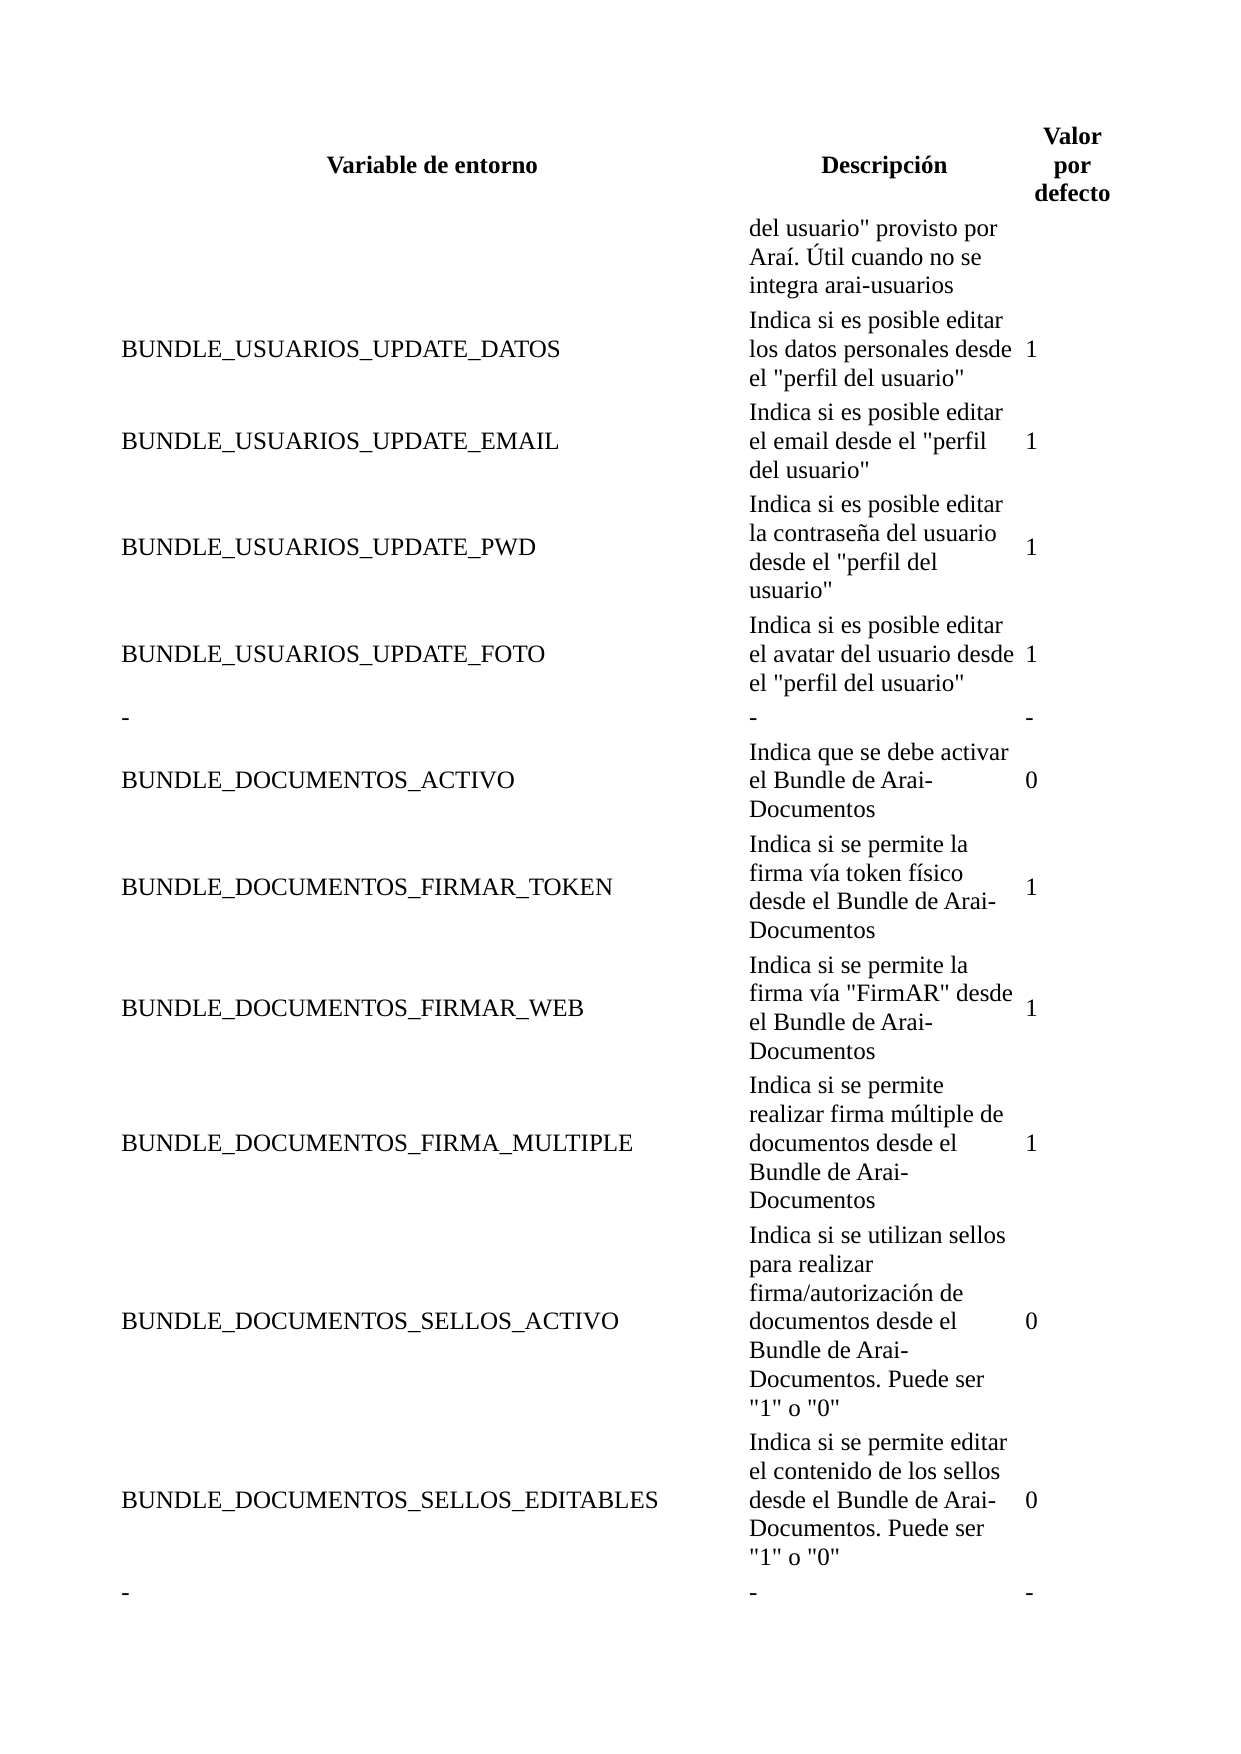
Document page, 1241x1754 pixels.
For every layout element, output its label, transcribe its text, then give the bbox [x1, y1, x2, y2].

table_cell 0 [1022, 734, 1122, 826]
table_header Variable de entorno [118, 118, 746, 210]
table_cell Indica si se permite editar el contenido de los sellos desde el Bundle de Arai-Documentos. Puede ser "1" o "0" [746, 1424, 1022, 1574]
table_cell 1 [1022, 1068, 1122, 1217]
table_cell BUNDLE_DOCUMENTOS_SELLOS_EDITABLES [118, 1424, 746, 1574]
table_cell Indica si se utilizan sellos para realizar firma/autorización de documentos desde el Bundle de Arai-Documentos. Puede ser "1" o "0" [746, 1217, 1022, 1424]
table_cell BUNDLE_USUARIOS_UPDATE_FOTO [118, 607, 746, 699]
table_cell 1 [1022, 302, 1122, 394]
table_header Valor por defecto [1022, 118, 1122, 210]
table_cell BUNDLE_DOCUMENTOS_FIRMAR_TOKEN [118, 826, 746, 947]
table_cell BUNDLE_USUARIOS_UPDATE_DATOS [118, 302, 746, 394]
table_cell - [1022, 1574, 1122, 1608]
table_cell BUNDLE_DOCUMENTOS_FIRMA_MULTIPLE [118, 1068, 746, 1217]
table_cell [1022, 210, 1122, 302]
table_cell Indica si se permite realizar firma múltiple de documentos desde el Bundle de Arai-Documentos [746, 1068, 1022, 1217]
table_cell 0 [1022, 1217, 1122, 1424]
table_cell Indica si se permite la firma vía "FirmAR" desde el Bundle de Arai-Documentos [746, 947, 1022, 1068]
table_cell [118, 210, 746, 302]
table_cell BUNDLE_DOCUMENTOS_ACTIVO [118, 734, 746, 826]
table_cell Indica si se permite la firma vía token físico desde el Bundle de Arai-Documentos [746, 826, 1022, 947]
table_cell BUNDLE_USUARIOS_UPDATE_PWD [118, 486, 746, 607]
table_cell del usuario" provisto por Araí. Útil cuando no se integra arai-usuarios [746, 210, 1022, 302]
table_cell 1 [1022, 486, 1122, 607]
table_cell Indica si es posible editar el email desde el "perfil del usuario" [746, 394, 1022, 486]
table_cell BUNDLE_USUARIOS_UPDATE_EMAIL [118, 394, 746, 486]
table_cell - [746, 1574, 1022, 1608]
table_cell - [118, 699, 746, 734]
table_cell Indica que se debe activar el Bundle de Arai-Documentos [746, 734, 1022, 826]
table_cell BUNDLE_DOCUMENTOS_SELLOS_ACTIVO [118, 1217, 746, 1424]
table_header Descripción [746, 118, 1022, 210]
table_cell Indica si es posible editar los datos personales desde el "perfil del usuario" [746, 302, 1022, 394]
table_cell BUNDLE_DOCUMENTOS_FIRMAR_WEB [118, 947, 746, 1068]
table_cell 1 [1022, 826, 1122, 947]
table_cell 0 [1022, 1424, 1122, 1574]
table_cell Indica si es posible editar el avatar del usuario desde el "perfil del usuario" [746, 607, 1022, 699]
table_cell Indica si es posible editar la contraseña del usuario desde el "perfil del usuario" [746, 486, 1022, 607]
table_cell 1 [1022, 947, 1122, 1068]
table_cell - [118, 1574, 746, 1608]
table_cell - [1022, 699, 1122, 734]
table_cell 1 [1022, 394, 1122, 486]
table_cell 1 [1022, 607, 1122, 699]
table_cell - [746, 699, 1022, 734]
